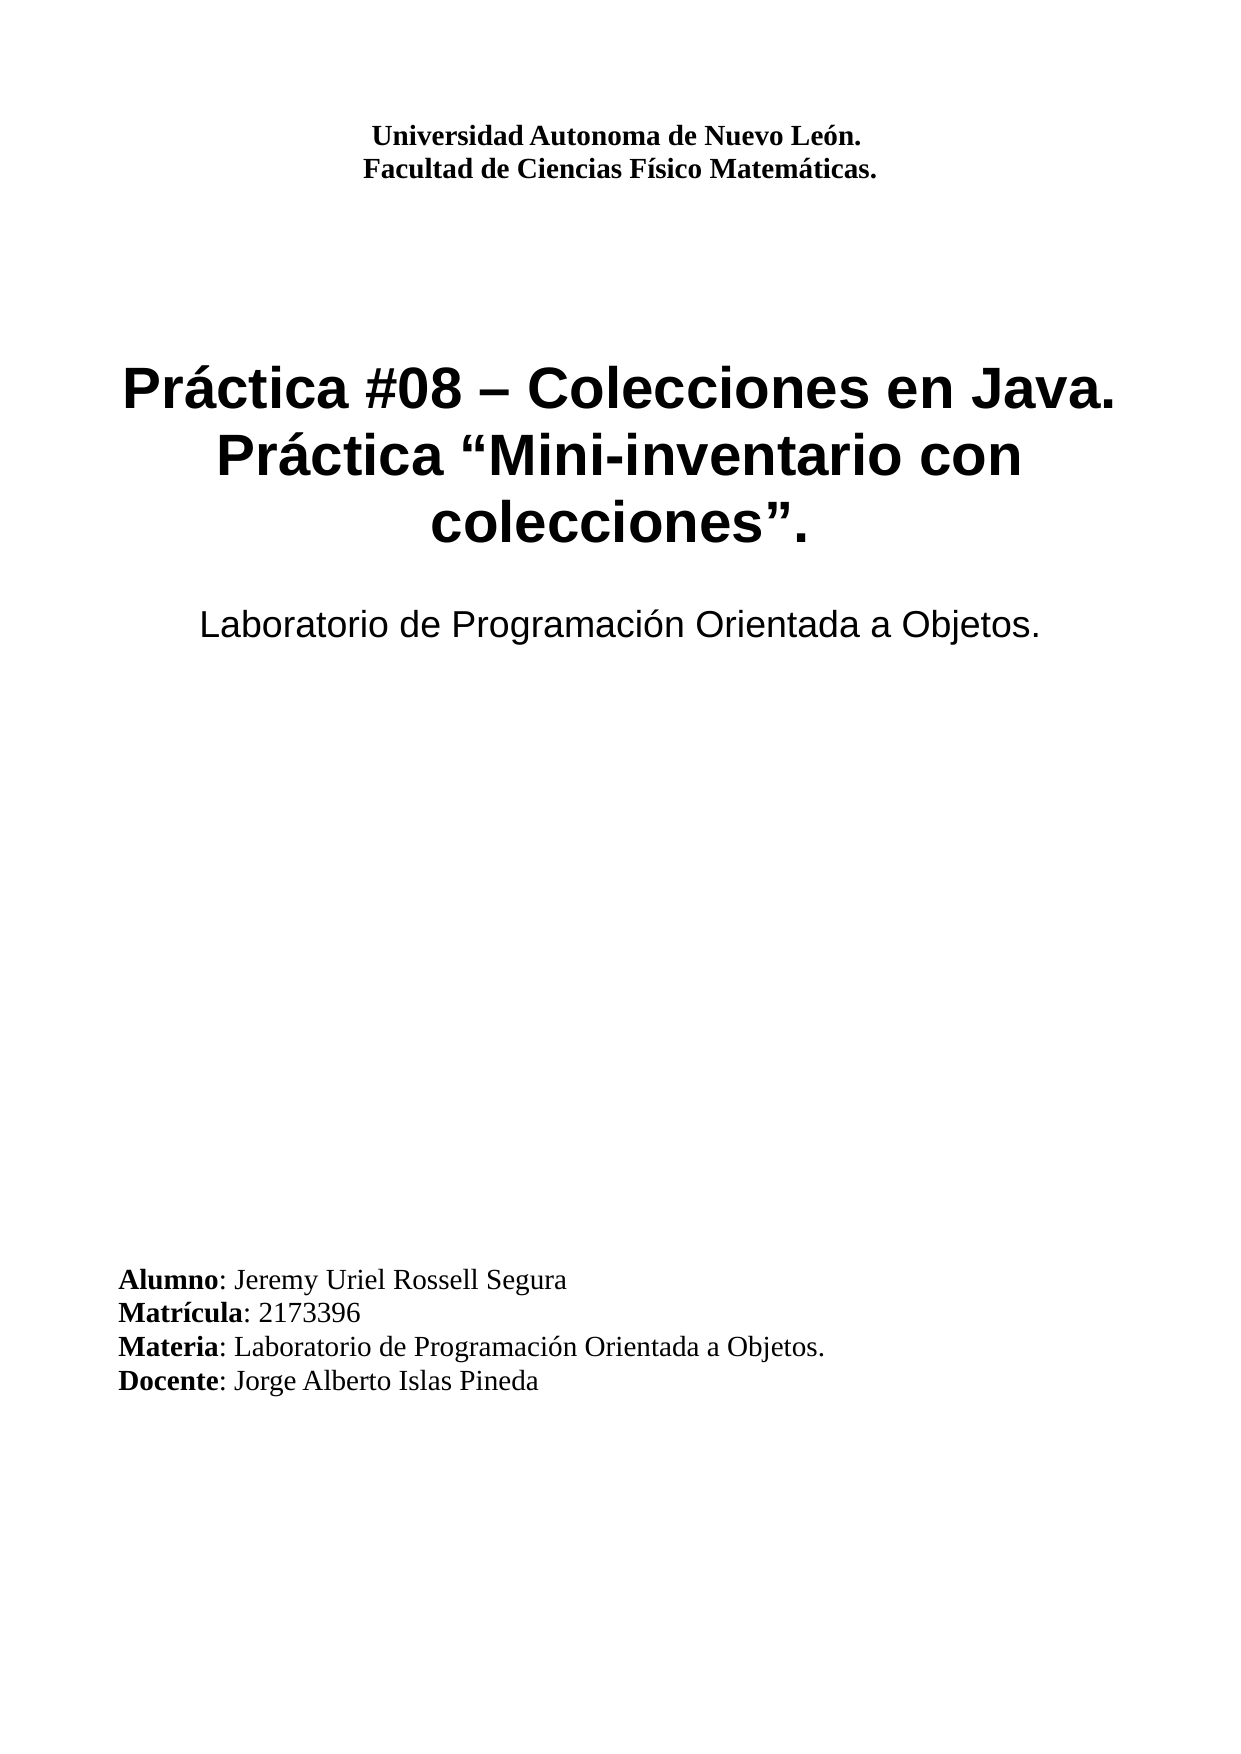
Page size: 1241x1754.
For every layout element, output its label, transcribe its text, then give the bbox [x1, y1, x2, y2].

text Docente: Jorge Alberto Islas Pineda [118, 1363, 1122, 1396]
text Materia: Laboratorio de Programación Orientada a Objetos. [118, 1329, 1122, 1363]
text Facultad de Ciencias Físico Matemáticas. [118, 152, 1122, 185]
text Alumno: Jeremy Uriel Rossell Segura [118, 1262, 1122, 1296]
text Universidad Autonoma de Nuevo León. [118, 118, 1122, 152]
text Matrícula: 2173396 [118, 1296, 1122, 1329]
title Práctica #08 – Colecciones en Java. Práctica “Mini-inventario con colecciones”. [118, 354, 1122, 555]
subtitle Laboratorio de Programación Orientada a Objetos. [118, 603, 1122, 646]
